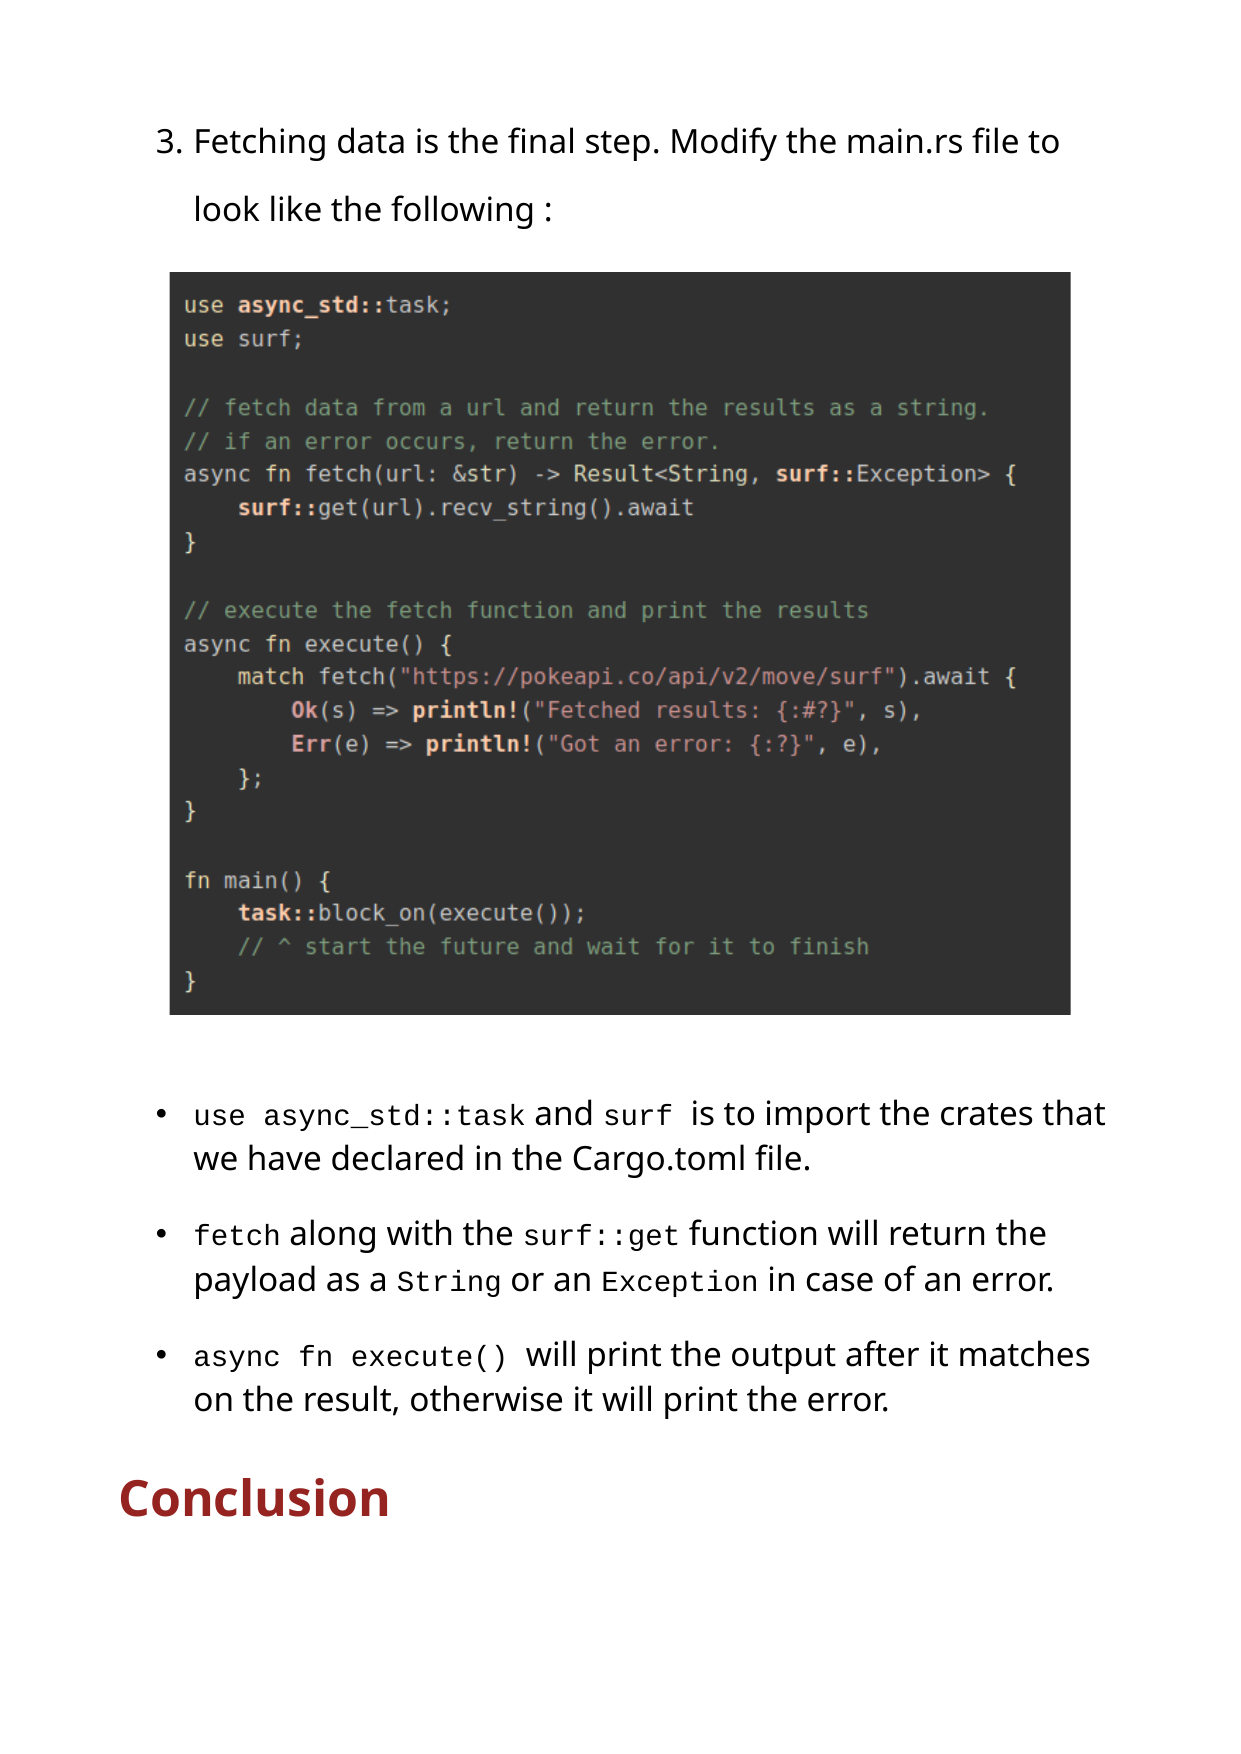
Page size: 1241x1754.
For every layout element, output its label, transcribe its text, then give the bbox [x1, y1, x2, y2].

list fetch along with the surf::get function will return the payload as a String or an Exception in case of an error. [156, 1210, 1122, 1301]
list Fetching data is the final step. Modify the main.rs file to look like the following : [156, 118, 1122, 232]
picture [169, 272, 1071, 1015]
list async fn execute() will print the output after it matches on the result, otherwise it will print the error. [156, 1331, 1122, 1421]
text Conclusion [118, 1463, 1122, 1531]
list use async_std::task and surf is to import the crates that we have declared in the Cargo.toml file. [156, 1089, 1122, 1180]
